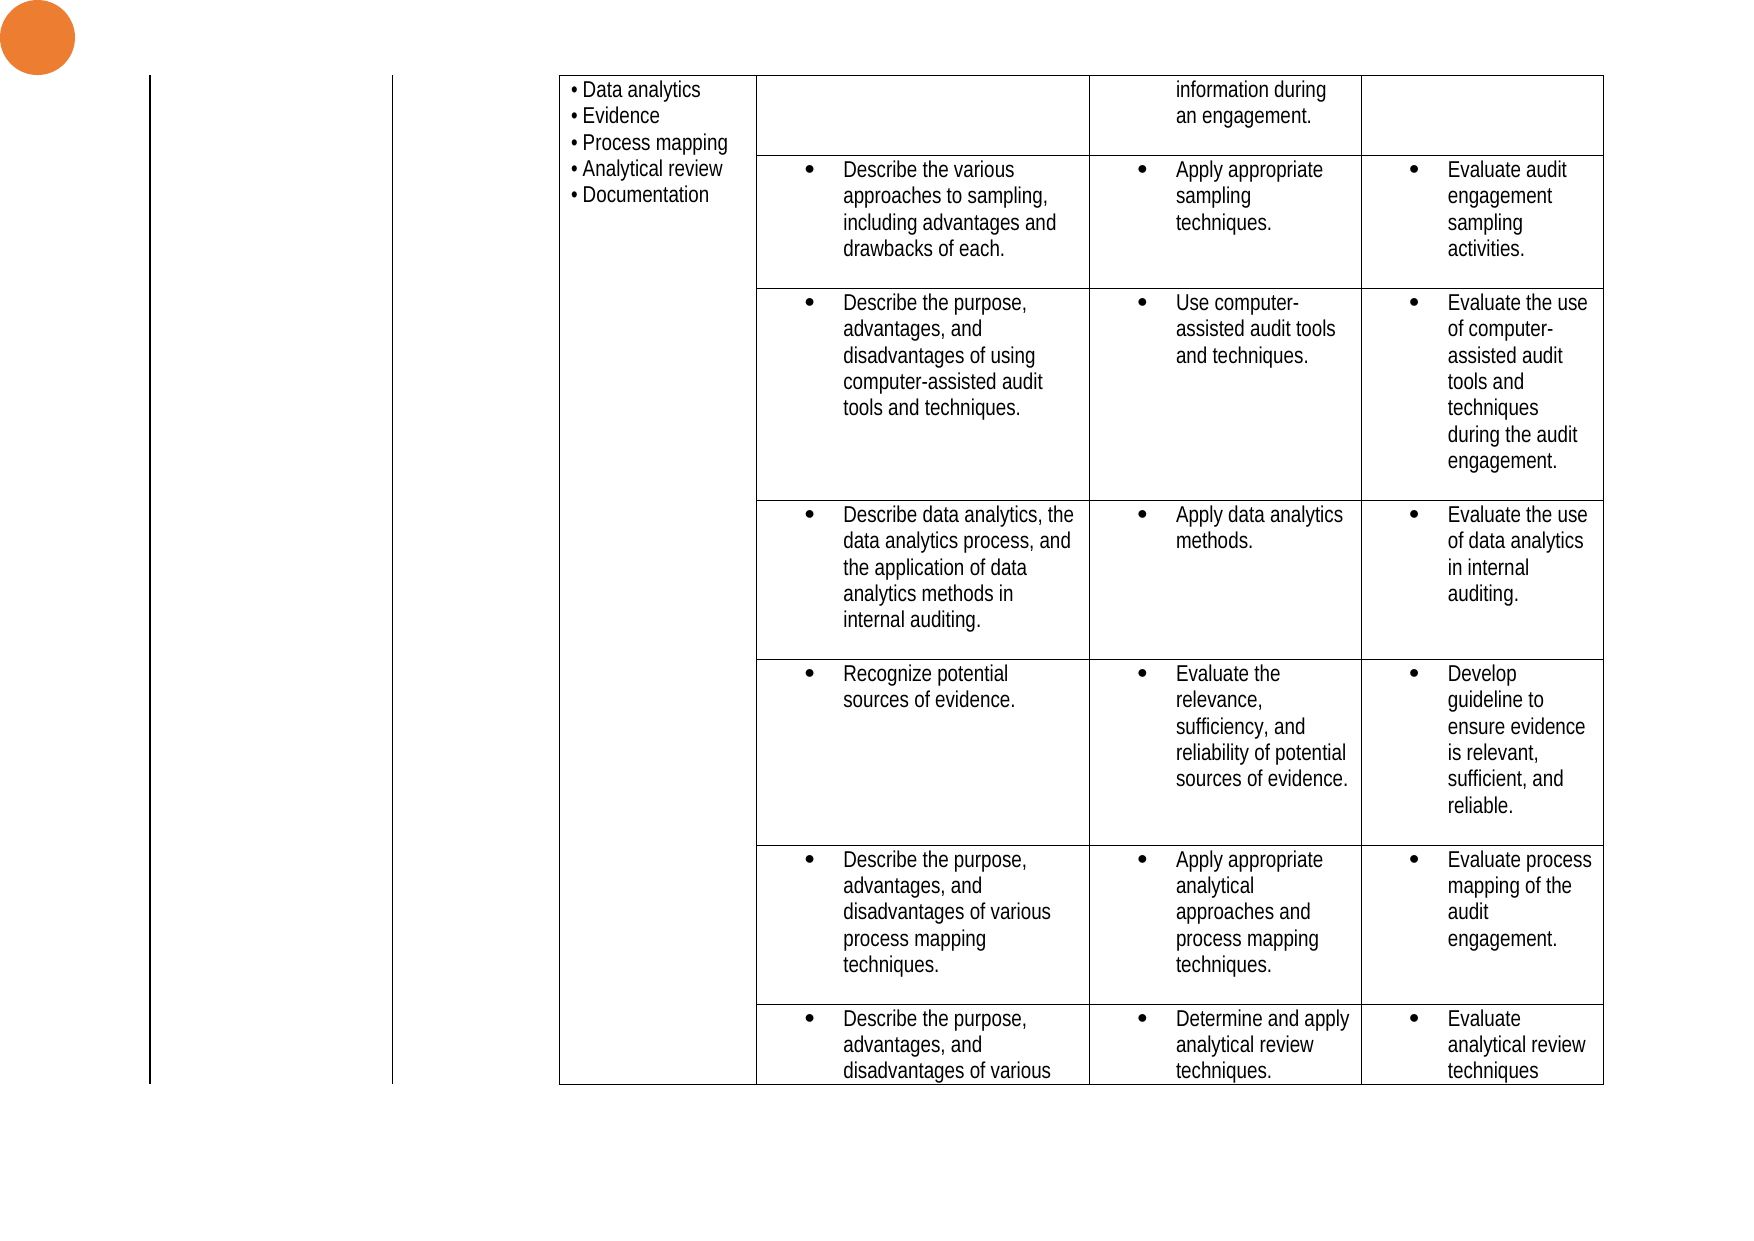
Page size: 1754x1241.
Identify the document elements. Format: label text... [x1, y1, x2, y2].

table_cell Describe the purpose, advantages, and disadvantages of various [757, 1005, 1089, 1084]
table_cell Apply data analytics methods. [1090, 501, 1361, 659]
table_cell information during an engagement. [1090, 76, 1361, 155]
table_cell [151, 1004, 392, 1084]
table_cell Evaluate audit engagement sampling activities. [1362, 156, 1603, 288]
table_cell [393, 845, 559, 1004]
table_cell Evaluate the use of computer-assisted audit tools and techniques during the audit engagement. [1362, 289, 1603, 500]
table_cell Apply appropriate analytical approaches and process mapping techniques. [1090, 846, 1361, 1004]
table_cell [393, 288, 559, 500]
table_cell [393, 1004, 559, 1084]
table_cell [393, 75, 559, 155]
table_cell [151, 845, 392, 1004]
table_cell Use computer-assisted audit tools and techniques. [1090, 289, 1361, 500]
table_cell Evaluate the relevance, sufficiency, and reliability of potential sources of evidence. [1090, 660, 1361, 844]
table_cell [1362, 76, 1603, 155]
table_cell [151, 155, 392, 288]
table_cell Apply appropriate sampling techniques. [1090, 156, 1361, 288]
table_cell [393, 659, 559, 844]
table_cell Determine and apply analytical review techniques. [1090, 1005, 1361, 1084]
table_cell Evaluate the use of data analytics in internal auditing. [1362, 501, 1603, 659]
table_cell [151, 288, 392, 500]
table_cell [757, 76, 1089, 155]
table_cell Develop guideline to ensure evidence is relevant, sufficient, and reliable. [1362, 660, 1603, 844]
table_cell [151, 500, 392, 659]
table_cell Describe the purpose, advantages, and disadvantages of various process mapping techniques. [757, 846, 1089, 1004]
table_cell [151, 75, 392, 155]
table_cell Evaluate process mapping of the audit engagement. [1362, 846, 1603, 1004]
table_cell [393, 155, 559, 288]
table_cell Evaluate analytical review techniques [1362, 1005, 1603, 1084]
table_cell Describe the various approaches to sampling, including advantages and drawbacks of each. [757, 156, 1089, 288]
table_cell Describe data analytics, the data analytics process, and the application of data analytics methods in internal auditing. [757, 501, 1089, 659]
table_cell Describe the purpose, advantages, and disadvantages of using computer-assisted audit tools and techniques. [757, 289, 1089, 500]
table_cell Recognize potential sources of evidence. [757, 660, 1089, 844]
table_cell [151, 659, 392, 844]
table_cell [393, 500, 559, 659]
table_cell • Data analytics • Evidence • Process mapping • Analytical review • Documentation [560, 76, 756, 1084]
